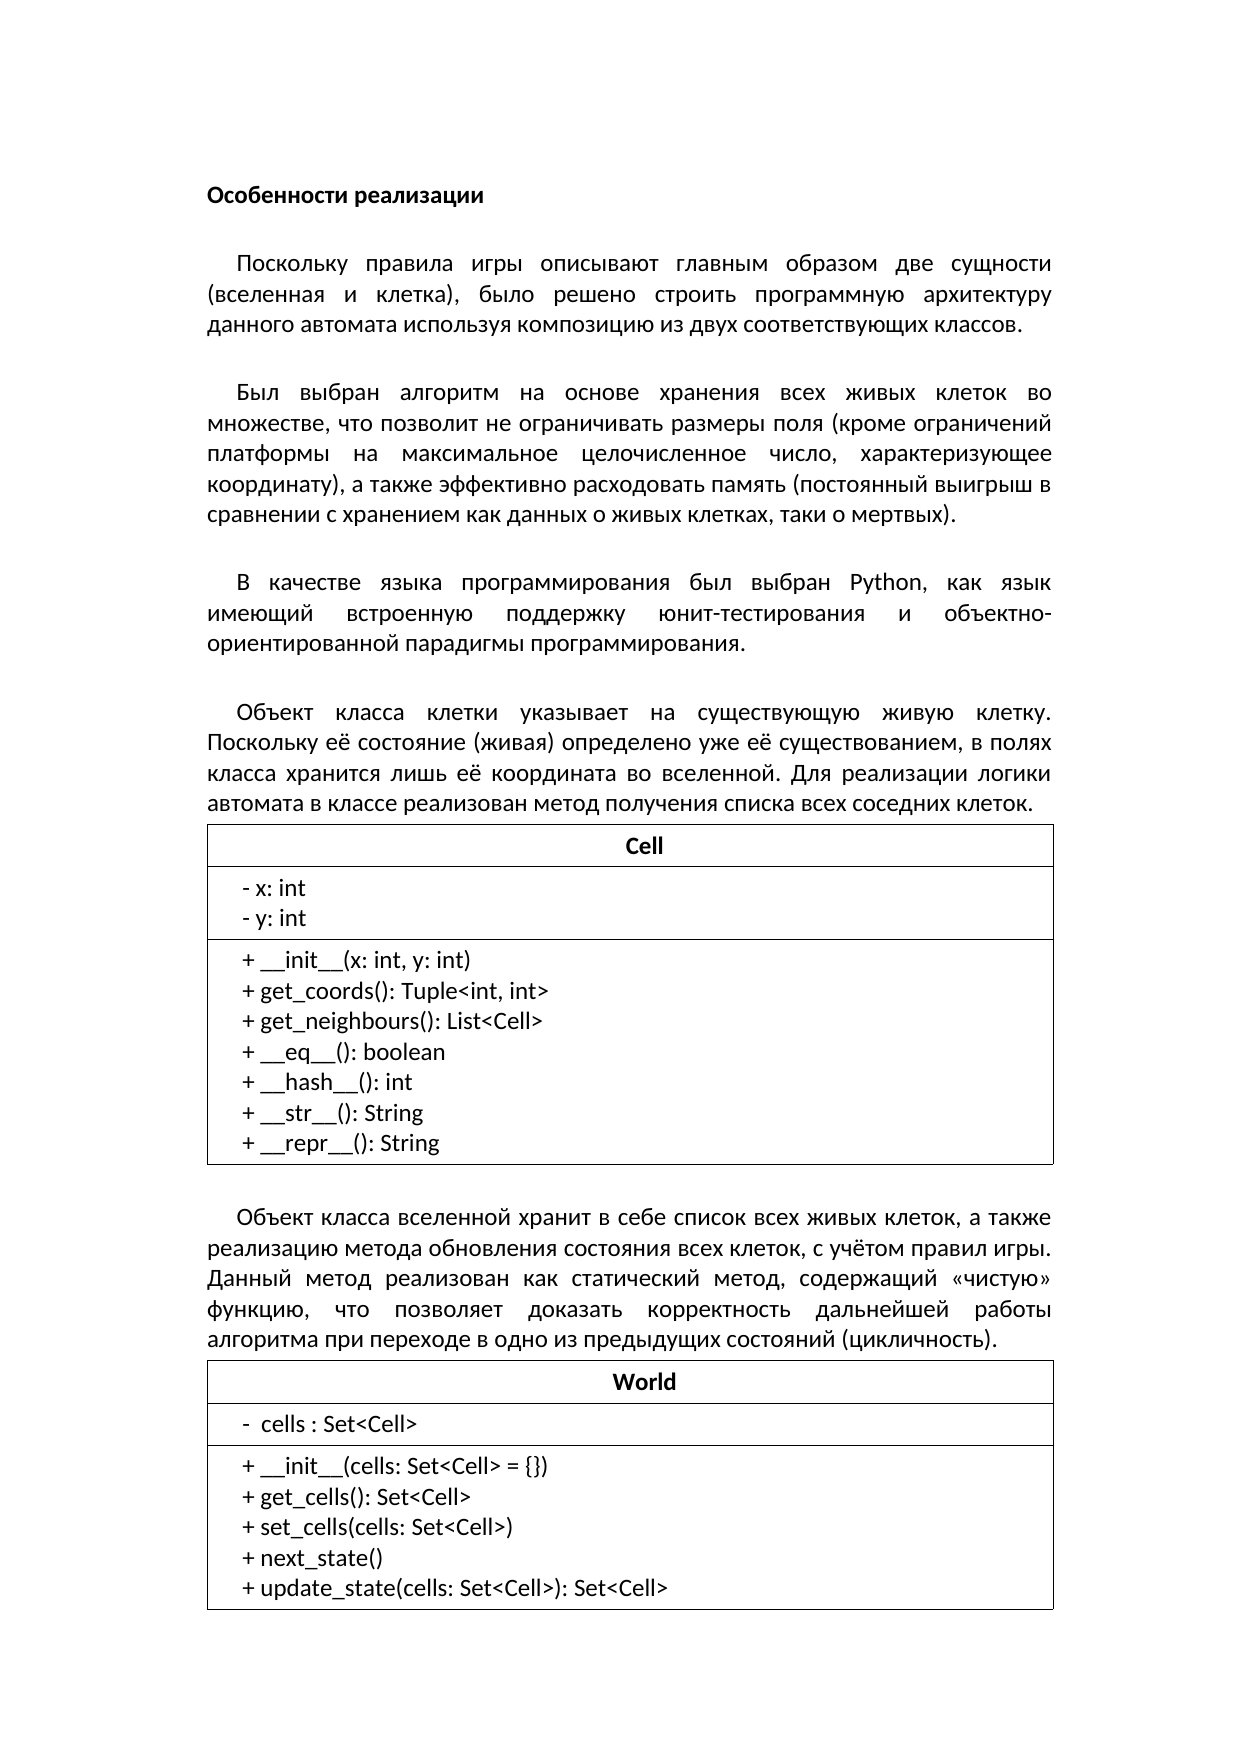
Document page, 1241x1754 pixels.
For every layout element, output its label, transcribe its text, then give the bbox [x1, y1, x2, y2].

text Поскольку правила игры описывают главным образом две сущности (вселенная и клетка), было решено строить программную архитектуру данного автомата используя композицию из двух соответствующих классов. [207, 247, 1053, 339]
text Объект класса вселенной хранит в себе список всех живых клеток, а также реализацию метода обновления состояния всех клеток, с учётом правил игры. Данный метод реализован как статический метод, содержащий «чистую» функцию, что позволяет доказать корректность дальнейшей работы алгоритма при переходе в одно из предыдущих состояний (цикличность). [207, 1201, 1053, 1354]
table_header Cell [208, 825, 1053, 866]
table_cell - cells : Set<Cell> [208, 1404, 1053, 1444]
text В качестве языка программирования был выбран Python, как язык имеющий встроенную поддержку юнит-тестирования и объектно-ориентированной парадигмы программирования. [207, 567, 1053, 658]
subtitle Особенности реализации [207, 179, 1053, 210]
table_cell + __init__(cells: Set<Cell> = {}) + get_cells(): Set<Cell> + set_cells(cells: Set<Cell>) + next_state() + update_state(cells: Set<Cell>): Set<Cell> [208, 1446, 1053, 1609]
table_header World [208, 1361, 1053, 1402]
text Объект класса клетки указывает на существующую живую клетку. Поскольку её состояние (живая) определено уже её существованием, в полях класса хранится лишь её координата во вселенной. Для реализации логики автомата в классе реализован метод получения списка всех соседних клеток. [207, 696, 1053, 818]
table_cell + __init__(x: int, y: int) + get_coords(): Tuple<int, int> + get_neighbours(): List<Cell> + __eq__(): boolean + __hash__(): int + __str__(): String + __repr__(): String [208, 940, 1053, 1164]
table_cell - x: int - y: int [208, 867, 1053, 939]
text Был выбран алгоритм на основе хранения всех живых клеток во множестве, что позволит не ограничивать размеры поля (кроме ограничений платформы на максимальное целочисленное число, характеризующее координату), а также эффективно расходовать память (постоянный выигрыш в сравнении с хранением как данных о живых клетках, таки о мертвых). [207, 376, 1053, 529]
